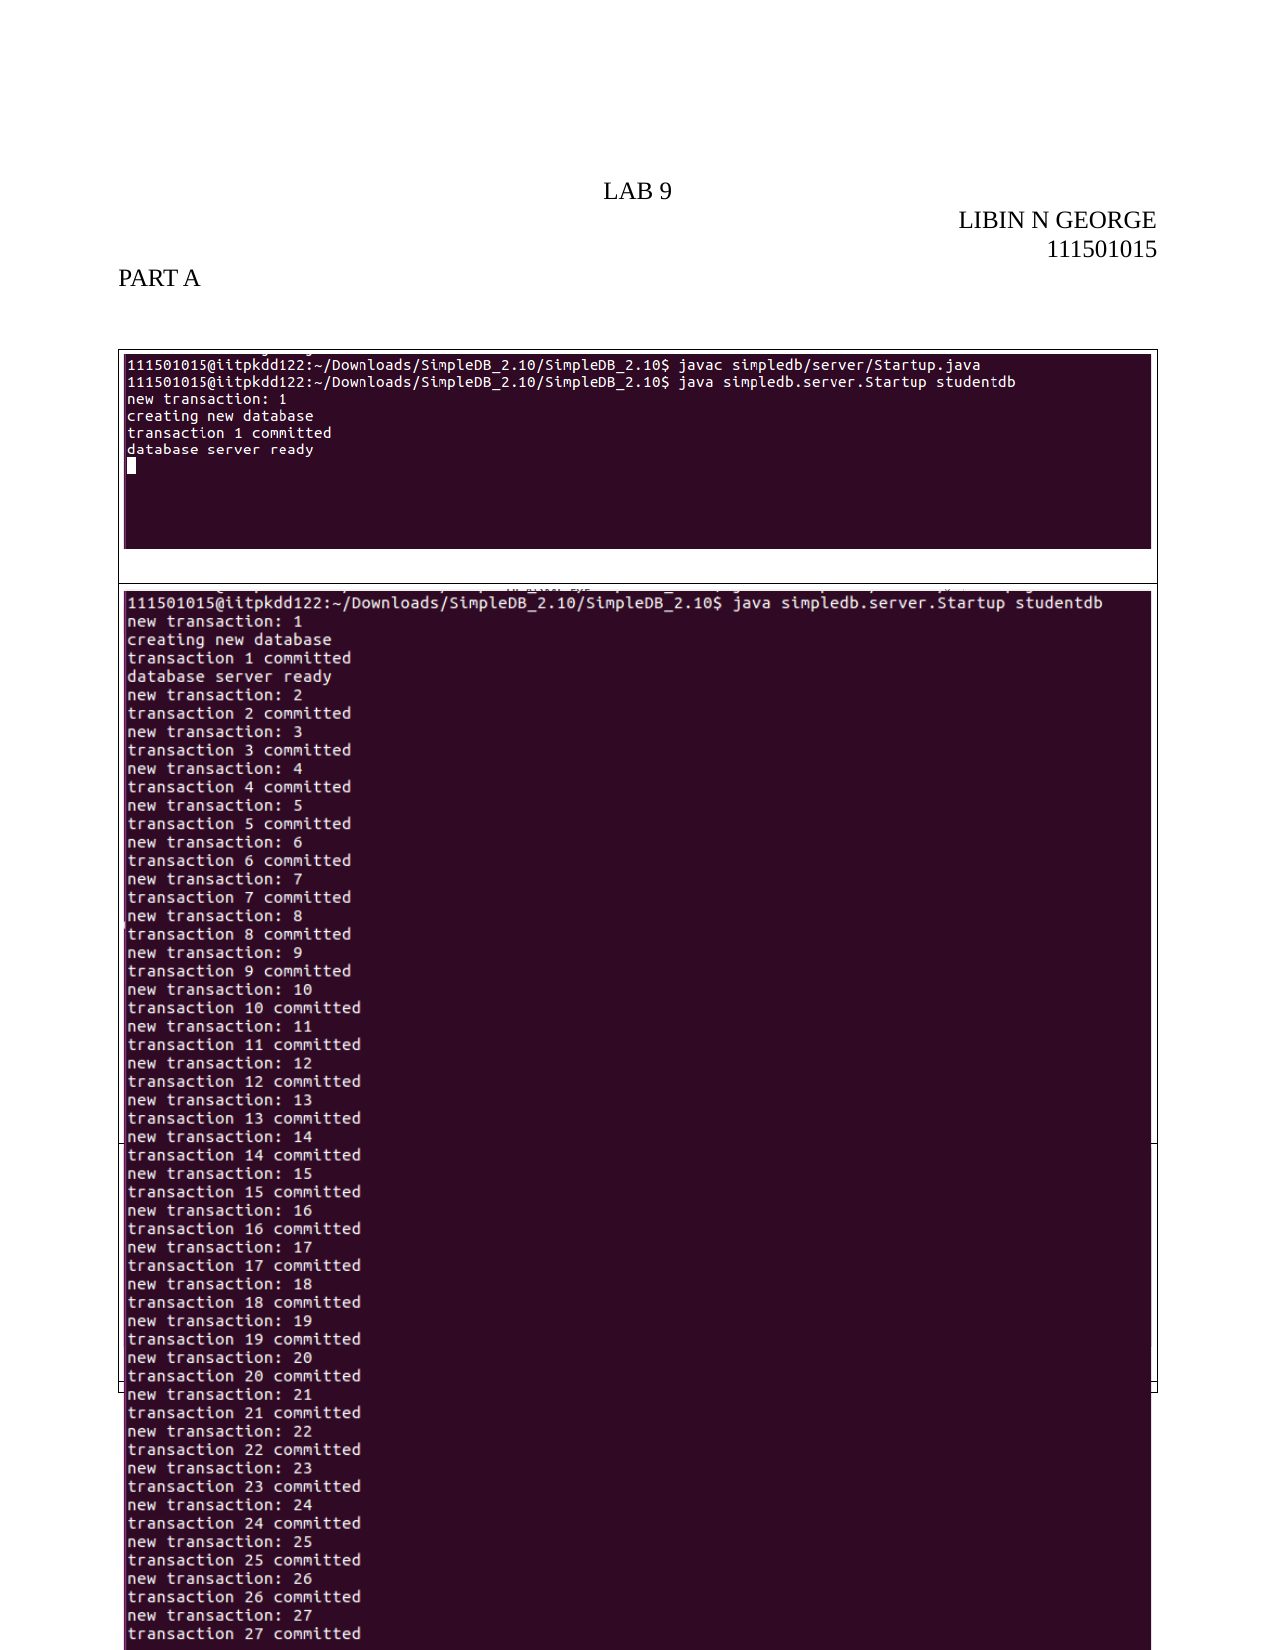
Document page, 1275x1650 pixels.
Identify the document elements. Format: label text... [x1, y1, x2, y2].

text PART A [118, 263, 1157, 291]
table_header [119, 350, 1157, 583]
table_cell [1152, 1144, 1157, 1381]
picture [123, 589, 1152, 1650]
text LIBIN N GEORGE [118, 205, 1157, 234]
text LAB 9 [118, 176, 1157, 205]
text 111501015 [118, 234, 1157, 263]
table_cell [119, 1144, 123, 1381]
picture [123, 354, 1152, 549]
table_cell [119, 584, 1157, 1143]
